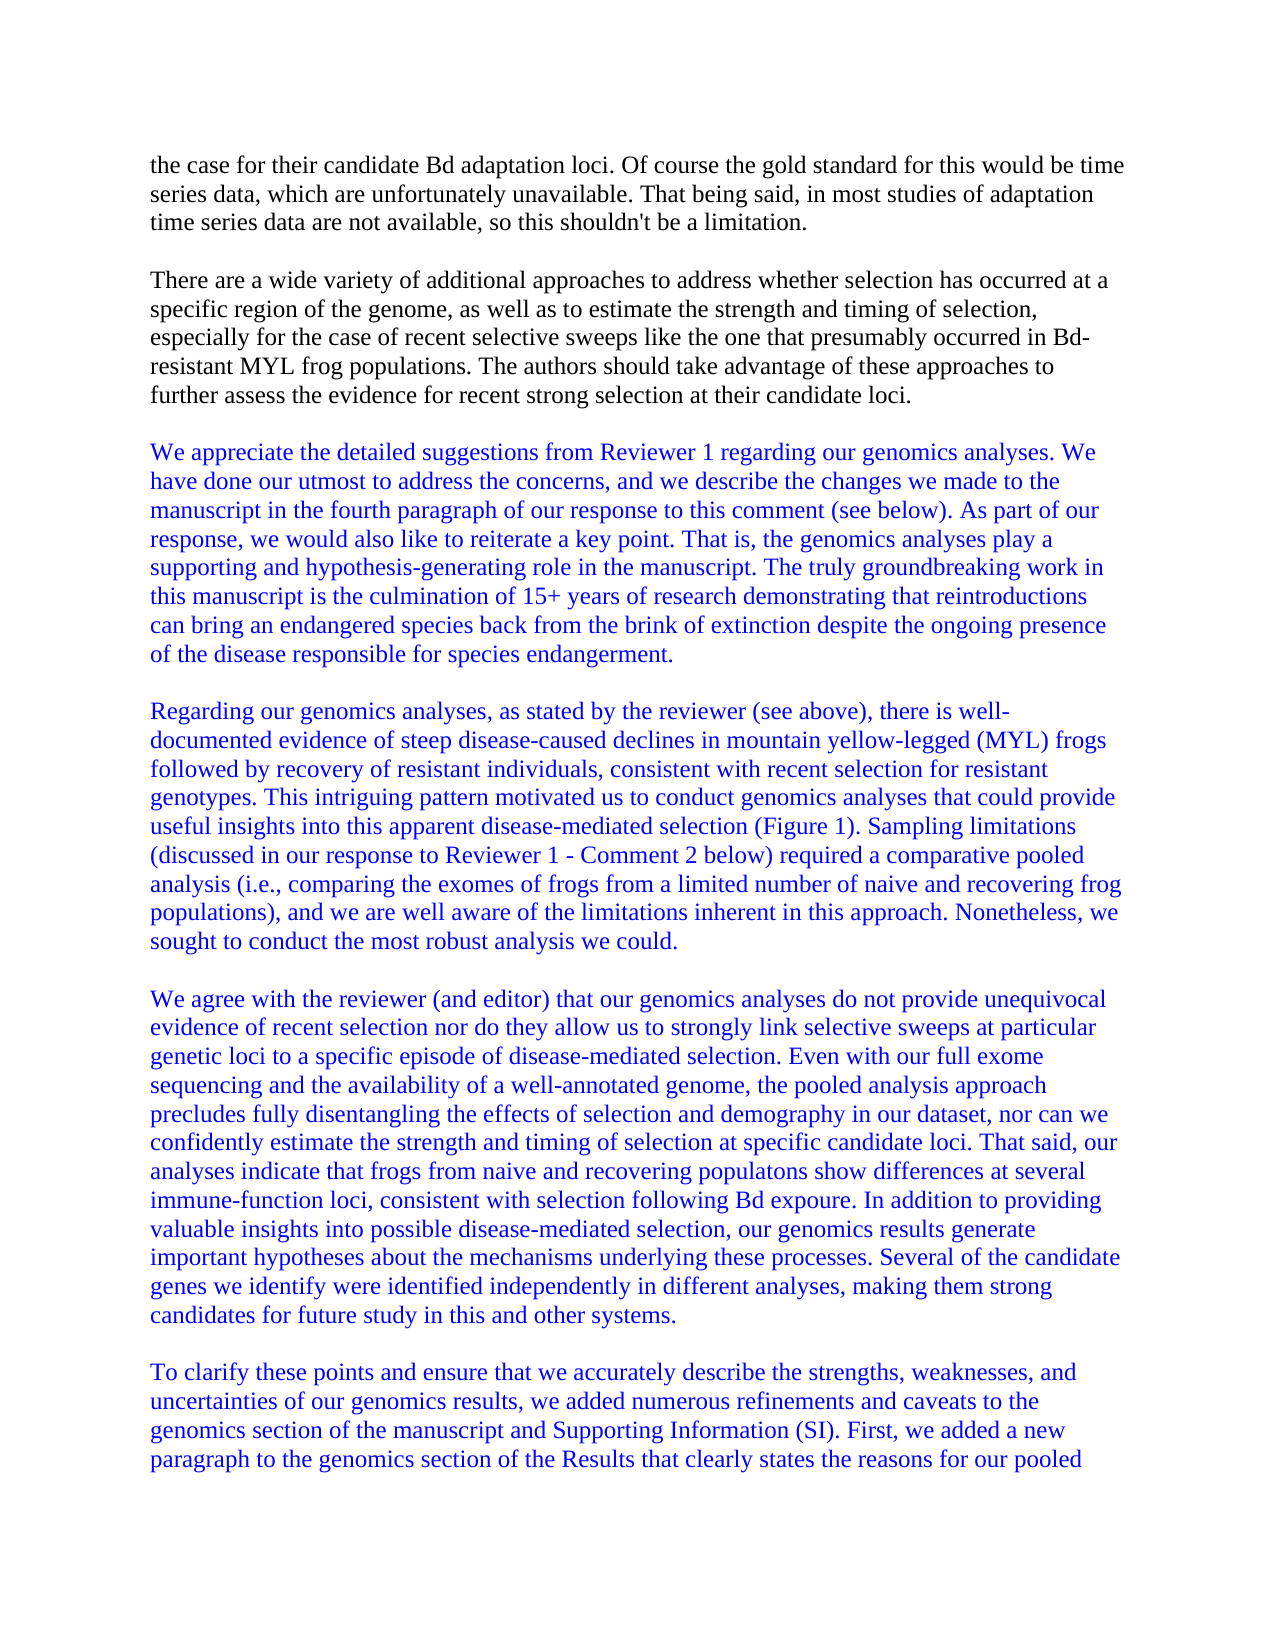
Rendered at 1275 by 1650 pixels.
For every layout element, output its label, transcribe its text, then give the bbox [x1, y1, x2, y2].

text the case for their candidate Bd adaptation loci. Of course the gold standard for this would be time series data, which are unfortunately unavailable. That being said, in most studies of adaptation time series data are not available, so this shouldn't be a limitation. [150, 150, 1125, 236]
text Regarding our genomics analyses, as stated by the reviewer (see above), there is well-documented evidence of steep disease-caused declines in mountain yellow-legged (MYL) frogs followed by recovery of resistant individuals, consistent with recent selection for resistant genotypes. This intriguing pattern motivated us to conduct genomics analyses that could provide useful insights into this apparent disease-mediated selection (Figure 1). Sampling limitations (discussed in our response to Reviewer 1 - Comment 2 below) required a comparative pooled analysis (i.e., comparing the exomes of frogs from a limited number of naive and recovering frog populations), and we are well aware of the limitations inherent in this approach. Nonetheless, we sought to conduct the most robust analysis we could. [150, 696, 1125, 955]
text There are a wide variety of additional approaches to address whether selection has occurred at a specific region of the genome, as well as to estimate the strength and timing of selection, especially for the case of recent selective sweeps like the one that presumably occurred in Bd-resistant MYL frog populations. The authors should take advantage of these approaches to further assess the evidence for recent strong selection at their candidate loci. [150, 265, 1125, 409]
text To clarify these points and ensure that we accurately describe the strengths, weaknesses, and uncertainties of our genomics results, we added numerous refinements and caveats to the genomics section of the manuscript and Supporting Information (SI). First, we added a new paragraph to the genomics section of the Results that clearly states the reasons for our pooled [150, 1357, 1125, 1472]
text We agree with the reviewer (and editor) that our genomics analyses do not provide unequivocal evidence of recent selection nor do they allow us to strongly link selective sweeps at particular genetic loci to a specific episode of disease-mediated selection. Even with our full exome sequencing and the availability of a well-annotated genome, the pooled analysis approach precludes fully disentangling the effects of selection and demography in our dataset, nor can we confidently estimate the strength and timing of selection at specific candidate loci. That said, our analyses indicate that frogs from naive and recovering populatons show differences at several immune-function loci, consistent with selection following Bd expoure. In addition to providing valuable insights into possible disease-mediated selection, our genomics results generate important hypotheses about the mechanisms underlying these processes. Several of the candidate genes we identify were identified independently in different analyses, making them strong candidates for future study in this and other systems. [150, 984, 1125, 1329]
text We appreciate the detailed suggestions from Reviewer 1 regarding our genomics analyses. We have done our utmost to address the concerns, and we describe the changes we made to the manuscript in the fourth paragraph of our response to this comment (see below). As part of our response, we would also like to reiterate a key point. That is, the genomics analyses play a supporting and hypothesis-generating role in the manuscript. The truly groundbreaking work in this manuscript is the culmination of 15+ years of research demonstrating that reintroductions can bring an endangered species back from the brink of extinction despite the ongoing presence of the disease responsible for species endangerment. [150, 437, 1125, 667]
